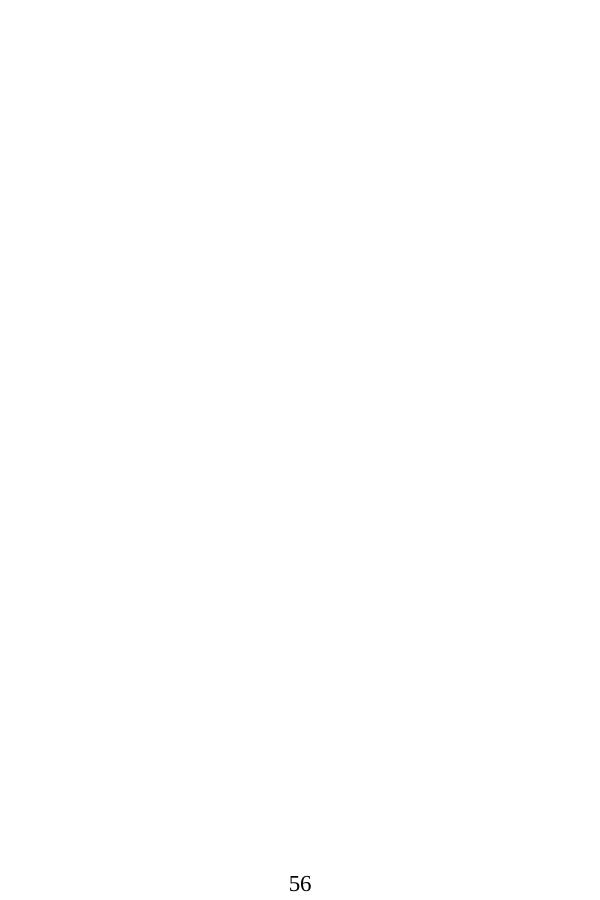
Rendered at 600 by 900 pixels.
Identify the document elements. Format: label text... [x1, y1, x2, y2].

text I rode to her house and we sat in the driveway mostly talking about Melissa, went inside, cuddled on the guest bed, talked about Ever-Expanding, her British pseudo-grandfather Mike Cole. It was an emotional night. We went to the main bed, and, after I had slept a tiny bit, I announced I needed to move to the guest room to toss/turn. She came and gave me one more hug. [37, 196, 562, 378]
text We played through Sofia, Odetta, Mtn Lion, Say Man, One Good Reason, Bridge, Haunted, Just a Little Longer, Power, called it a night sometime after 8PM. I was flustered and stoned on the drive home, the first one to leave. I plopped on my bed, looked at Instagram, fortuntely got an early call from Hannah, who said she’d pick me up. [37, 37, 562, 196]
text I woke at 8:30, went to the bedroom, cuddled, got up, made coffee for us, wrote, j9:35, sat on the couch talking until 10, walked to Bad Manners, ordered a 12-ounce drip, walked home, packed my bag, transcribed the morning’s journal and added a couple more sentences, d10:39. . .I hopped in the car and was surprised that the low tire light had not gone off, drove straight to the shed. I was four minutes early, but Steve and Kev were already there. We played through a bunch of tunes, ate Farm burger, jammed on Haunted and then Constellation. We played another fun one after that, but I can’t remember which. I drove home, called my mom, made tentative plans for an early-mid December visit, sat a the computer, d823. [37, 446, 562, 787]
text XI.XIII [37, 401, 562, 423]
